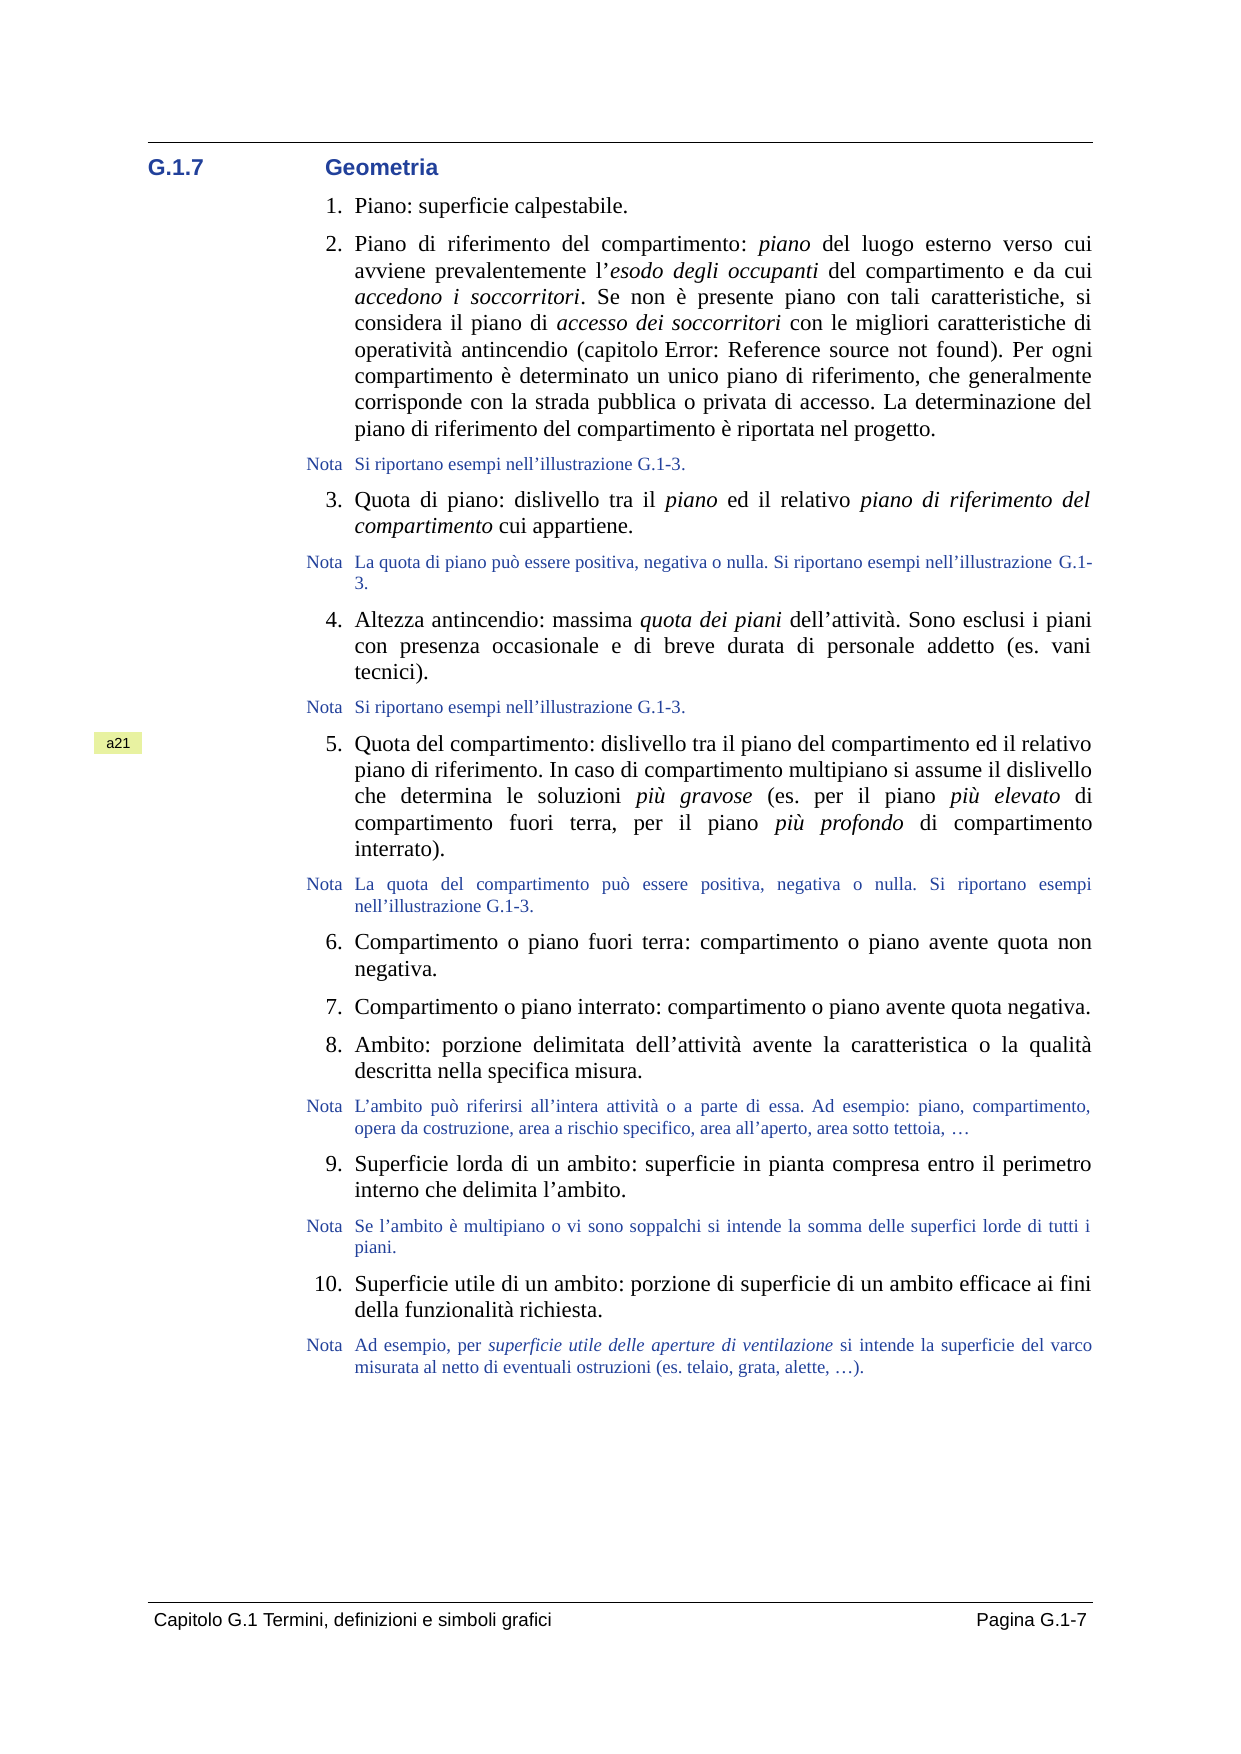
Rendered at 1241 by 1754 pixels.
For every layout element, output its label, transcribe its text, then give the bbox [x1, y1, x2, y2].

list a21 [97, 734, 139, 751]
list Ambito: porzione delimitata dell’attività avente la caratteristica o la qualità descritta nella specifica misura. [342, 1031, 1093, 1083]
list Superficie lorda di un ambito: superficie in pianta compresa entro il perimetro interno che delimita l’ambito. [342, 1150, 1093, 1203]
list Si riportano esempi nell’illustrazione G.1-3. [342, 453, 1093, 474]
list La quota di piano può essere positiva, negativa o nulla. Si riportano esempi nell’illustrazione G.1-3. [342, 551, 1093, 594]
list Piano: superficie calpestabile. [342, 192, 1093, 218]
list Quota del compartimento: dislivello tra il piano del compartimento ed il relativo piano di riferimento. In caso di compartimento multipiano si assume il dislivello che determina le soluzioni più gravose (es. per il piano più elevato di compartimento fuori terra, per il piano più profondo di compartimento interrato). [342, 730, 1093, 862]
list Compartimento o piano interrato: compartimento o piano avente quota negativa. [342, 993, 1093, 1019]
subtitle Geometria [148, 143, 1093, 180]
list Superficie utile di un ambito: porzione di superficie di un ambito efficace ai fini della funzionalità richiesta. [342, 1269, 1093, 1322]
list La quota del compartimento può essere positiva, negativa o nulla. Si riportano esempi nell’illustrazione G.1-3. [342, 873, 1093, 916]
list Compartimento o piano fuori terra: compartimento o piano avente quota non negativa. [342, 928, 1093, 981]
list L’ambito può riferirsi all’intera attività o a parte di essa. Ad esempio: piano, compartimento, opera da costruzione, area a rischio specifico, area all’aperto, area sotto tettoia, … [342, 1095, 1093, 1138]
list Quota di piano: dislivello tra il piano ed il relativo piano di riferimento del compartimento cui appartiene. [342, 486, 1093, 539]
list Ad esempio, per superficie utile delle aperture di ventilazione si intende la superficie del varco misurata al netto di eventuali ostruzioni (es. telaio, grata, alette, …). [342, 1334, 1093, 1377]
list Altezza antincendio: massima quota dei piani dell’attività. Sono esclusi i piani con presenza occasionale e di breve durata di personale addetto (es. vani tecnici). [342, 606, 1093, 685]
list Se l’ambito è multipiano o vi sono soppalchi si intende la somma delle superfici lorde di tutti i piani. [342, 1215, 1093, 1258]
list Si riportano esempi nell’illustrazione G.1-3. [342, 696, 1093, 718]
list Piano di riferimento del compartimento: piano del luogo esterno verso cui avviene prevalentemente l’esodo degli occupanti del compartimento e da cui accedono i soccorritori. Se non è presente piano con tali caratteristiche, si considera il piano di accesso dei soccorritori con le migliori caratteristiche di operatività antincendio (capitolo Errore: sorgente del riferimento non trovata). Per ogni compartimento è determinato un unico piano di riferimento, che generalmente corrisponde con la strada pubblica o privata di accesso. La determinazione del piano di riferimento del compartimento è riportata nel progetto. [342, 230, 1093, 441]
